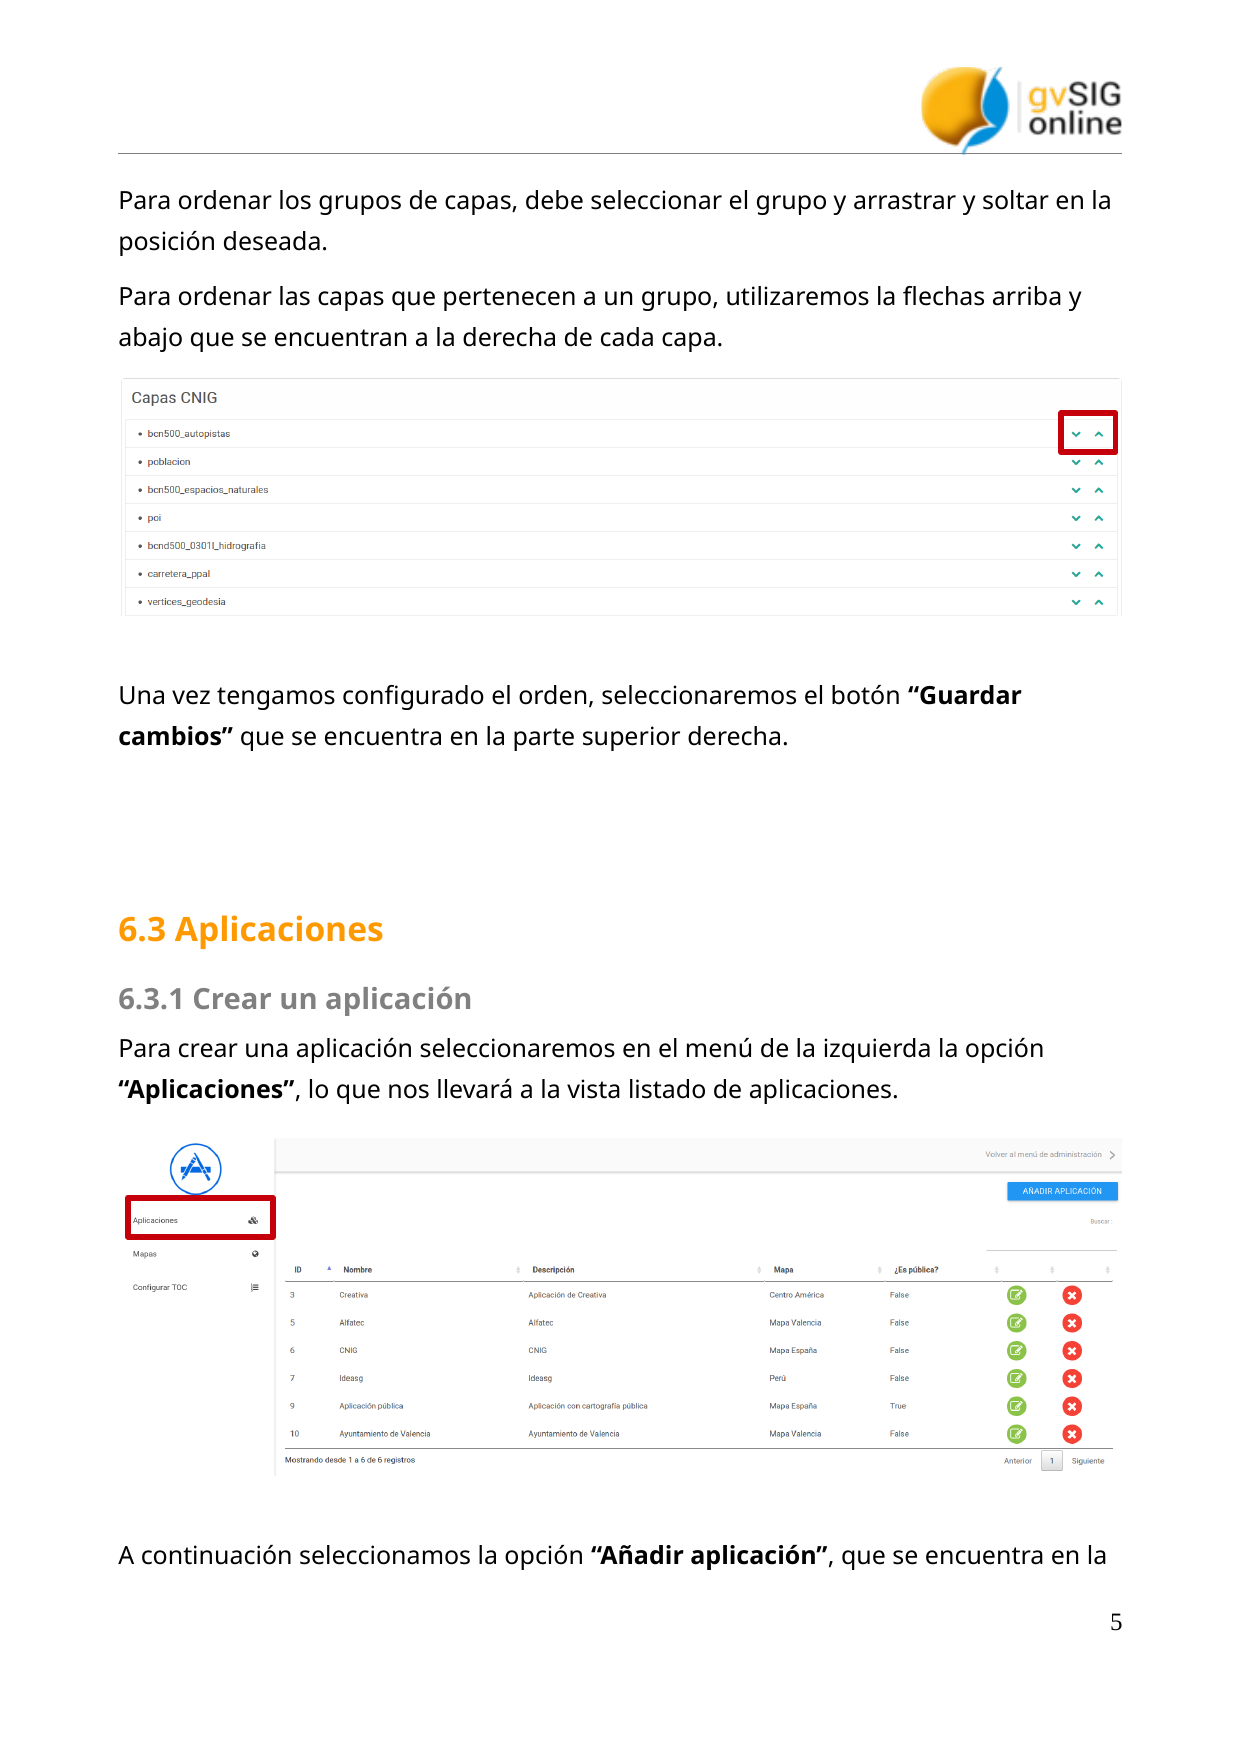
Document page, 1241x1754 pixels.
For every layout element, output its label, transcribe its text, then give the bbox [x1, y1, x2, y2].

text Para crear una aplicación seleccionaremos en el menú de la izquierda la opción “Aplicaciones”, lo que nos llevará a la vista listado de aplicaciones. [118, 1031, 1122, 1106]
picture [921, 67, 1122, 155]
text A continuación seleccionamos la opción “Añadir aplicación”, que se encuentra en la [118, 1538, 1122, 1572]
text Para ordenar las capas que pertenecen a un grupo, utilizaremos la flechas arriba y abajo que se encuentran a la derecha de cada capa. [118, 278, 1122, 353]
text Una vez tengamos configurado el orden, seleccionaremos el botón “Guardar cambios” que se encuentra en la parte superior derecha. [118, 678, 1122, 753]
subtitle 6.3.1 Crear un aplicación [118, 978, 1122, 1018]
subtitle 6.3 Aplicaciones [118, 906, 1122, 951]
picture [118, 1138, 1123, 1476]
picture [118, 374, 1123, 616]
text Para ordenar los grupos de capas, debe seleccionar el grupo y arrastrar y soltar en la posición deseada. [118, 182, 1122, 257]
